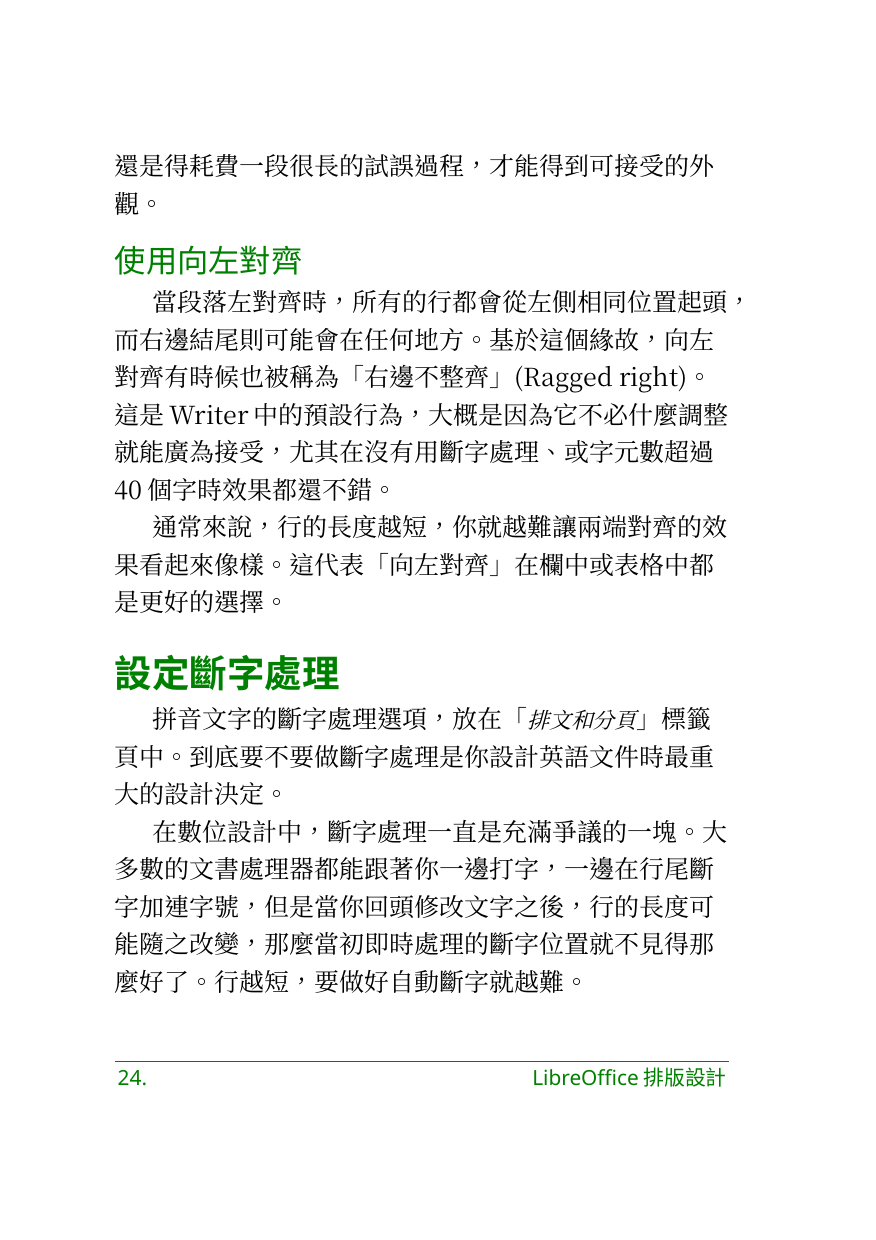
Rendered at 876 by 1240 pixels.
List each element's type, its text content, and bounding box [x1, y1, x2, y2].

text 當段落左對齊時，所有的行都會從左側相同位置起頭，而右邊結尾則可能會在任何地方。基於這個緣故，向左對齊有時候也被稱為「右邊不整齊」(Ragged right)。這是Writer中的預設行為，大概是因為它不必什麼調整就能廣為接受，尤其在沒有用斷字處理、或字元數超過40個字時效果都還不錯。 [114, 282, 729, 507]
text 還是得耗費一段很長的試誤過程，才能得到可接受的外觀。 [114, 146, 729, 221]
text 通常來說，行的長度越短，你就越難讓兩端對齊的效果看起來像樣。這代表「向左對齊」在欄中或表格中都是更好的選擇。 [114, 507, 729, 619]
text 拼音文字的斷字處理選項，放在「排文和分頁」標籤頁中。到底要不要做斷字處理是你設計英語文件時最重大的設計決定。 [114, 698, 729, 811]
text 在數位設計中，斷字處理一直是充滿爭議的一塊。大多數的文書處理器都能跟著你一邊打字，一邊在行尾斷字加連字號，但是當你回頭修改文字之後，行的長度可能隨之改變，那麼當初即時處理的斷字位置就不見得那麼好了。行越短，要做好自動斷字就越難。 [114, 811, 729, 998]
subtitle 設定斷字處理 [114, 644, 729, 698]
subtitle 使用向左對齊 [114, 236, 729, 282]
